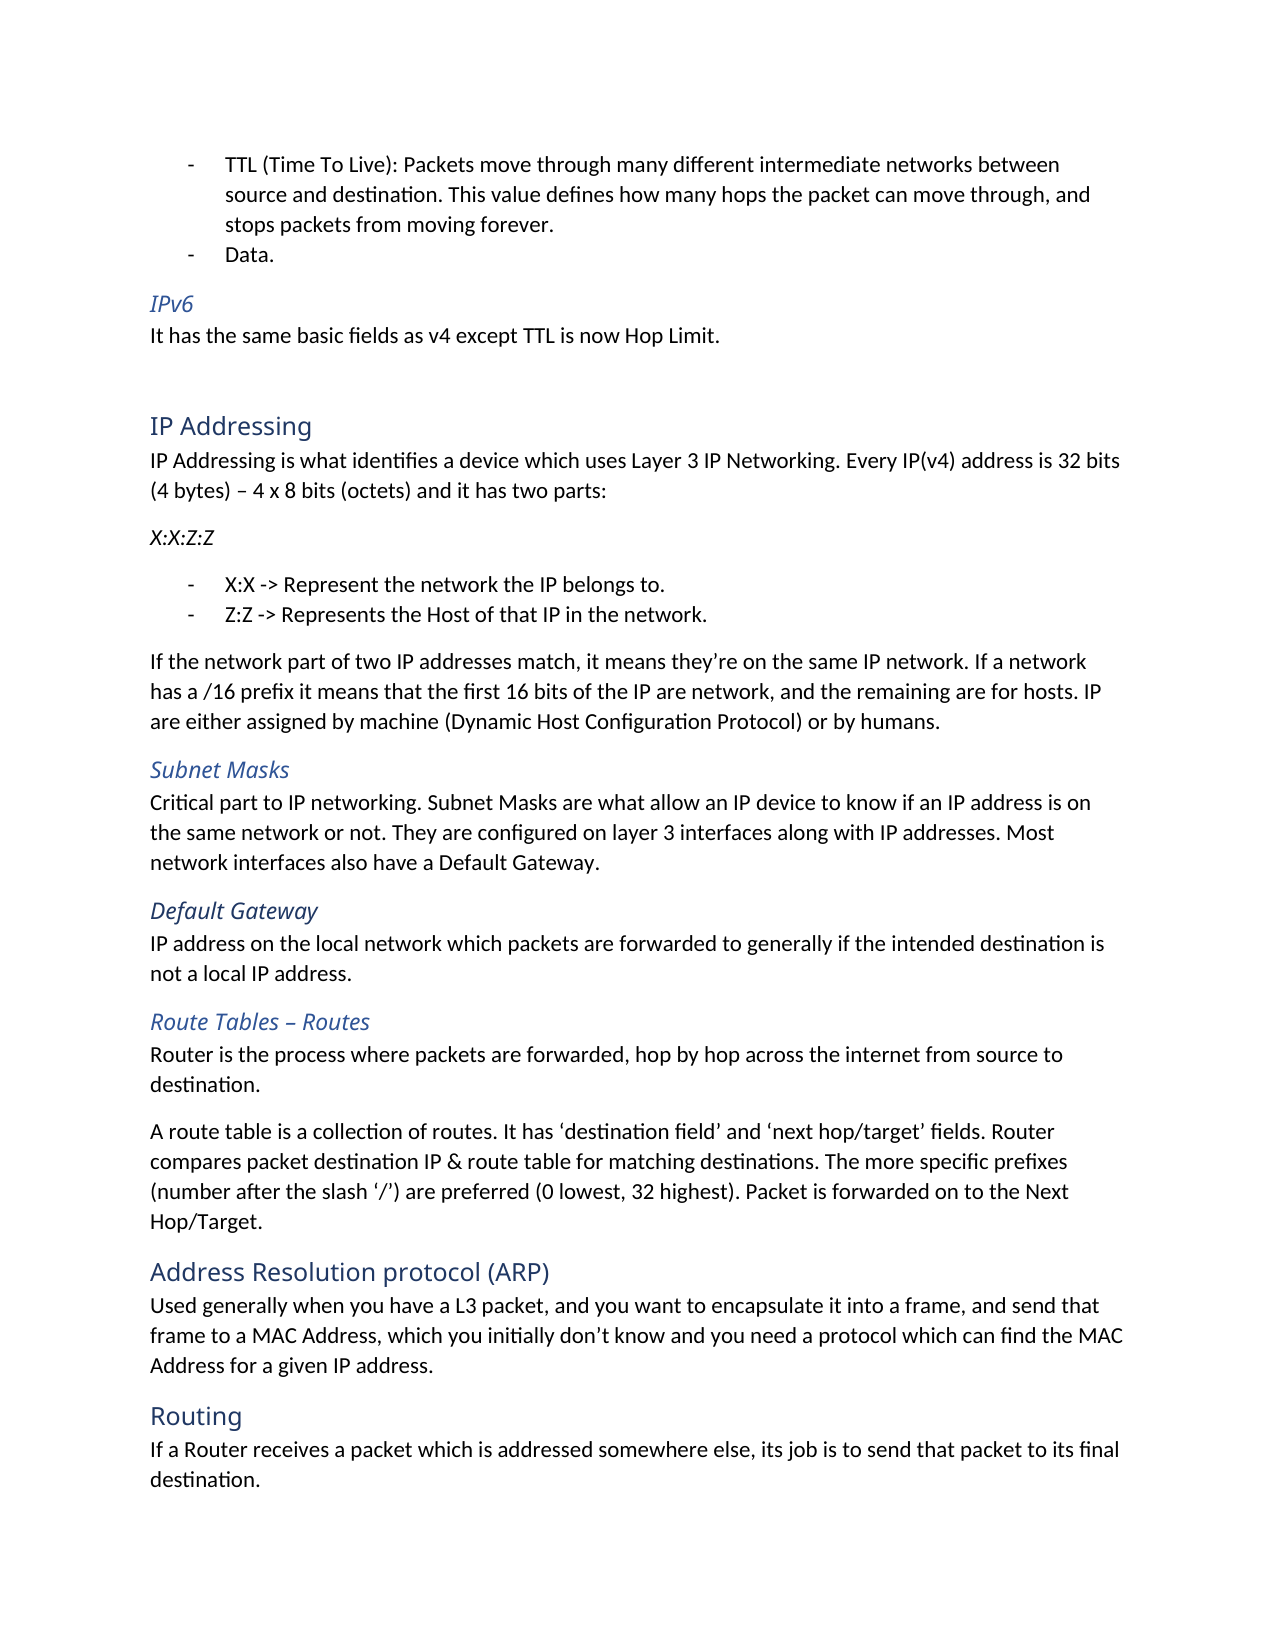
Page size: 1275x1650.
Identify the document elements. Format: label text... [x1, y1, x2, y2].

text If the network part of two IP addresses match, it means they’re on the same IP network. If a network has a /16 prefix it means that the first 16 bits of the IP are network, and the remaining are for hosts. IP are either assigned by machine (Dynamic Host Configuration Protocol) or by humans. [150, 647, 1125, 735]
text Router is the process where packets are forwarded, hop by hop across the internet from source to destination. [150, 1040, 1125, 1098]
text If a Router receives a packet which is addressed somewhere else, its job is to send that packet to its final destination. [150, 1435, 1125, 1493]
subtitle Default Gateway [150, 895, 1125, 926]
list Data. [187, 241, 1125, 269]
text It has the same basic fields as v4 except TTL is now Hop Limit. [150, 321, 1125, 349]
text A route table is a collection of routes. It has ‘destination field’ and ‘next hop/target’ fields. Router compares packet destination IP & route table for matching destinations. The more specific prefixes (number after the slash ‘/’) are preferred (0 lowest, 32 highest). Packet is forwarded on to the Next Hop/Target. [150, 1117, 1125, 1236]
list X:X -> Represent the network the IP belongs to. [187, 570, 1125, 598]
subtitle Route Tables – Routes [150, 1006, 1125, 1037]
subtitle IPv6 [150, 287, 1125, 319]
text IP Addressing is what identifies a device which uses Layer 3 IP Networking. Every IP(v4) address is 32 bits (4 bytes) – 4 x 8 bits (octets) and it has two parts: [150, 446, 1125, 504]
text Used generally when you have a L3 packet, and you want to encapsulate it into a frame, and send that frame to a MAC Address, which you initially don’t know and you need a protocol which can find the MAC Address for a given IP address. [150, 1291, 1125, 1379]
text Critical part to IP networking. Subnet Masks are what allow an IP device to know if an IP address is on the same network or not. They are configured on layer 3 interfaces along with IP addresses. Most network interfaces also have a Default Gateway. [150, 788, 1125, 876]
subtitle IP Addressing [150, 409, 1125, 443]
list Z:Z -> Represents the Host of that IP in the network. [187, 600, 1125, 628]
text IP address on the local network which packets are forwarded to generally if the intended destination is not a local IP address. [150, 929, 1125, 987]
subtitle Routing [150, 1398, 1125, 1432]
subtitle Address Resolution protocol (ARP) [150, 1254, 1125, 1288]
text X:X:Z:Z [150, 523, 1125, 551]
list TTL (Time To Live): Packets move through many different intermediate networks between source and destination. This value defines how many hops the packet can move through, and stops packets from moving forever. [187, 150, 1125, 238]
subtitle Subnet Masks [150, 754, 1125, 785]
